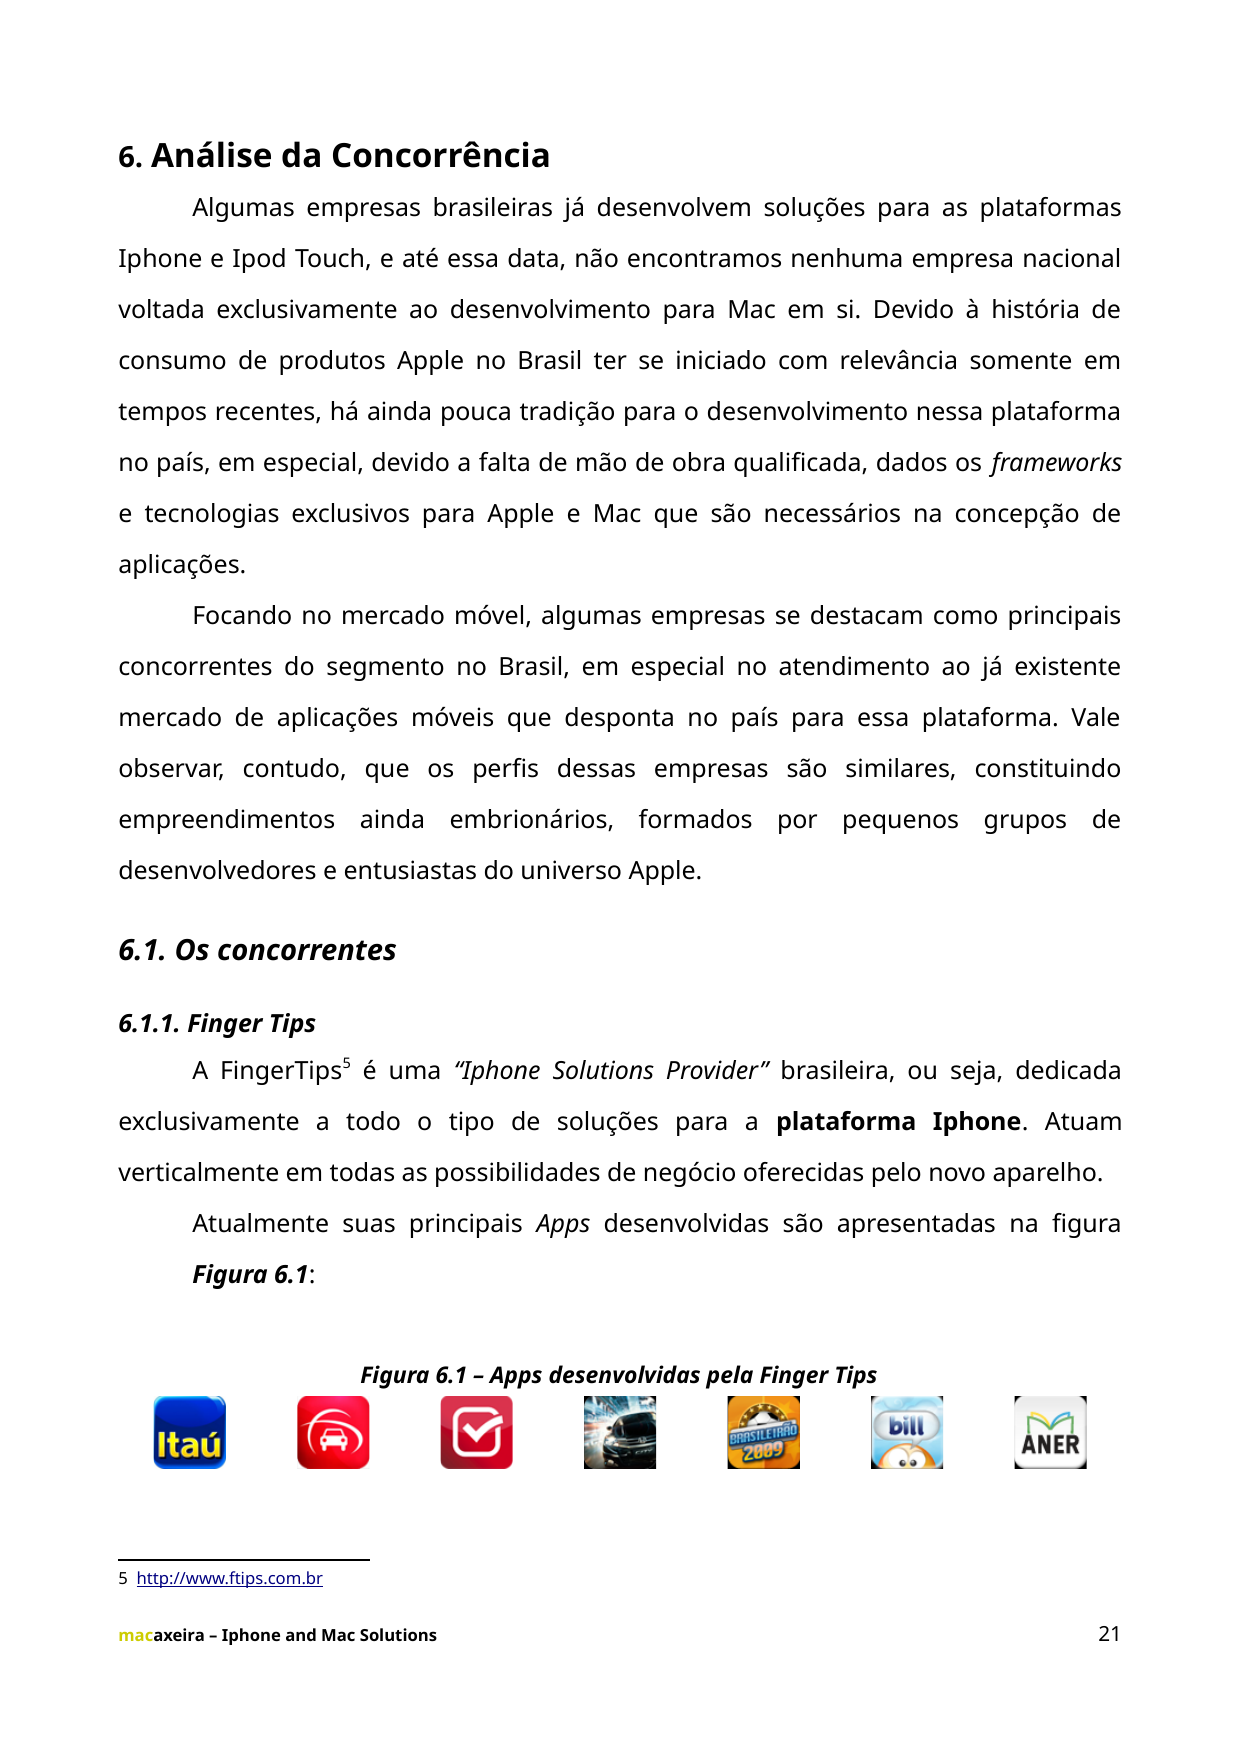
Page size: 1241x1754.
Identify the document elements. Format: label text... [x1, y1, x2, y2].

table_header [405, 1390, 548, 1508]
picture [727, 1396, 800, 1469]
text Algumas empresas brasileiras já desenvolvem soluções para as plataformas Iphone e Ipod Touch, e até essa data, não encontramos nenhuma empresa nacional voltada exclusivamente ao desenvolvimento para Mac em si. Devido à história de consumo de produtos Apple no Brasil ter se iniciado com relevância somente em tempos recentes, há ainda pouca tradição para o desenvolvimento nessa plataforma no país, em especial, devido a falta de mão de obra qualificada, dados os frameworks e tecnologias exclusivos para Apple e Mac que são necessários na concepção de aplicações. [118, 189, 1122, 581]
text A FingerTips é uma “Iphone Solutions Provider” brasileira, ou seja, dedicada exclusivamente a todo o tipo de soluções para a plataforma Iphone. Atuam verticalmente em todas as possibilidades de negócio oferecidas pelo novo aparelho. [118, 1053, 1122, 1189]
picture [584, 1396, 657, 1469]
subtitle 6. Análise da Concorrência [118, 131, 1122, 177]
picture [153, 1396, 226, 1469]
picture [1014, 1396, 1087, 1469]
picture [297, 1396, 370, 1469]
table_header [118, 1390, 262, 1508]
subtitle 6.1.1. Finger Tips [118, 1006, 1122, 1040]
table_header [835, 1390, 979, 1508]
table_header [262, 1390, 405, 1508]
text Figura 6.1 – Apps desenvolvidas pela Finger Tips [118, 1359, 1122, 1390]
subtitle 6.1. Os concorrentes [118, 929, 1122, 969]
table_header [549, 1390, 692, 1508]
table_header [979, 1390, 1122, 1508]
picture [440, 1396, 513, 1469]
text http://www.ftips.com.br [118, 1566, 1122, 1589]
picture [871, 1396, 944, 1469]
table_header [692, 1390, 835, 1508]
text Atualmente suas principais Apps desenvolvidas são apresentadas na figura Figura 6.1: [192, 1206, 1122, 1291]
text Focando no mercado móvel, algumas empresas se destacam como principais concorrentes do segmento no Brasil, em especial no atendimento ao já existente mercado de aplicações móveis que desponta no país para essa plataforma. Vale observar, contudo, que os perfis dessas empresas são similares, constituindo empreendimentos ainda embrionários, formados por pequenos grupos de desenvolvedores e entusiastas do universo Apple. [118, 598, 1122, 887]
